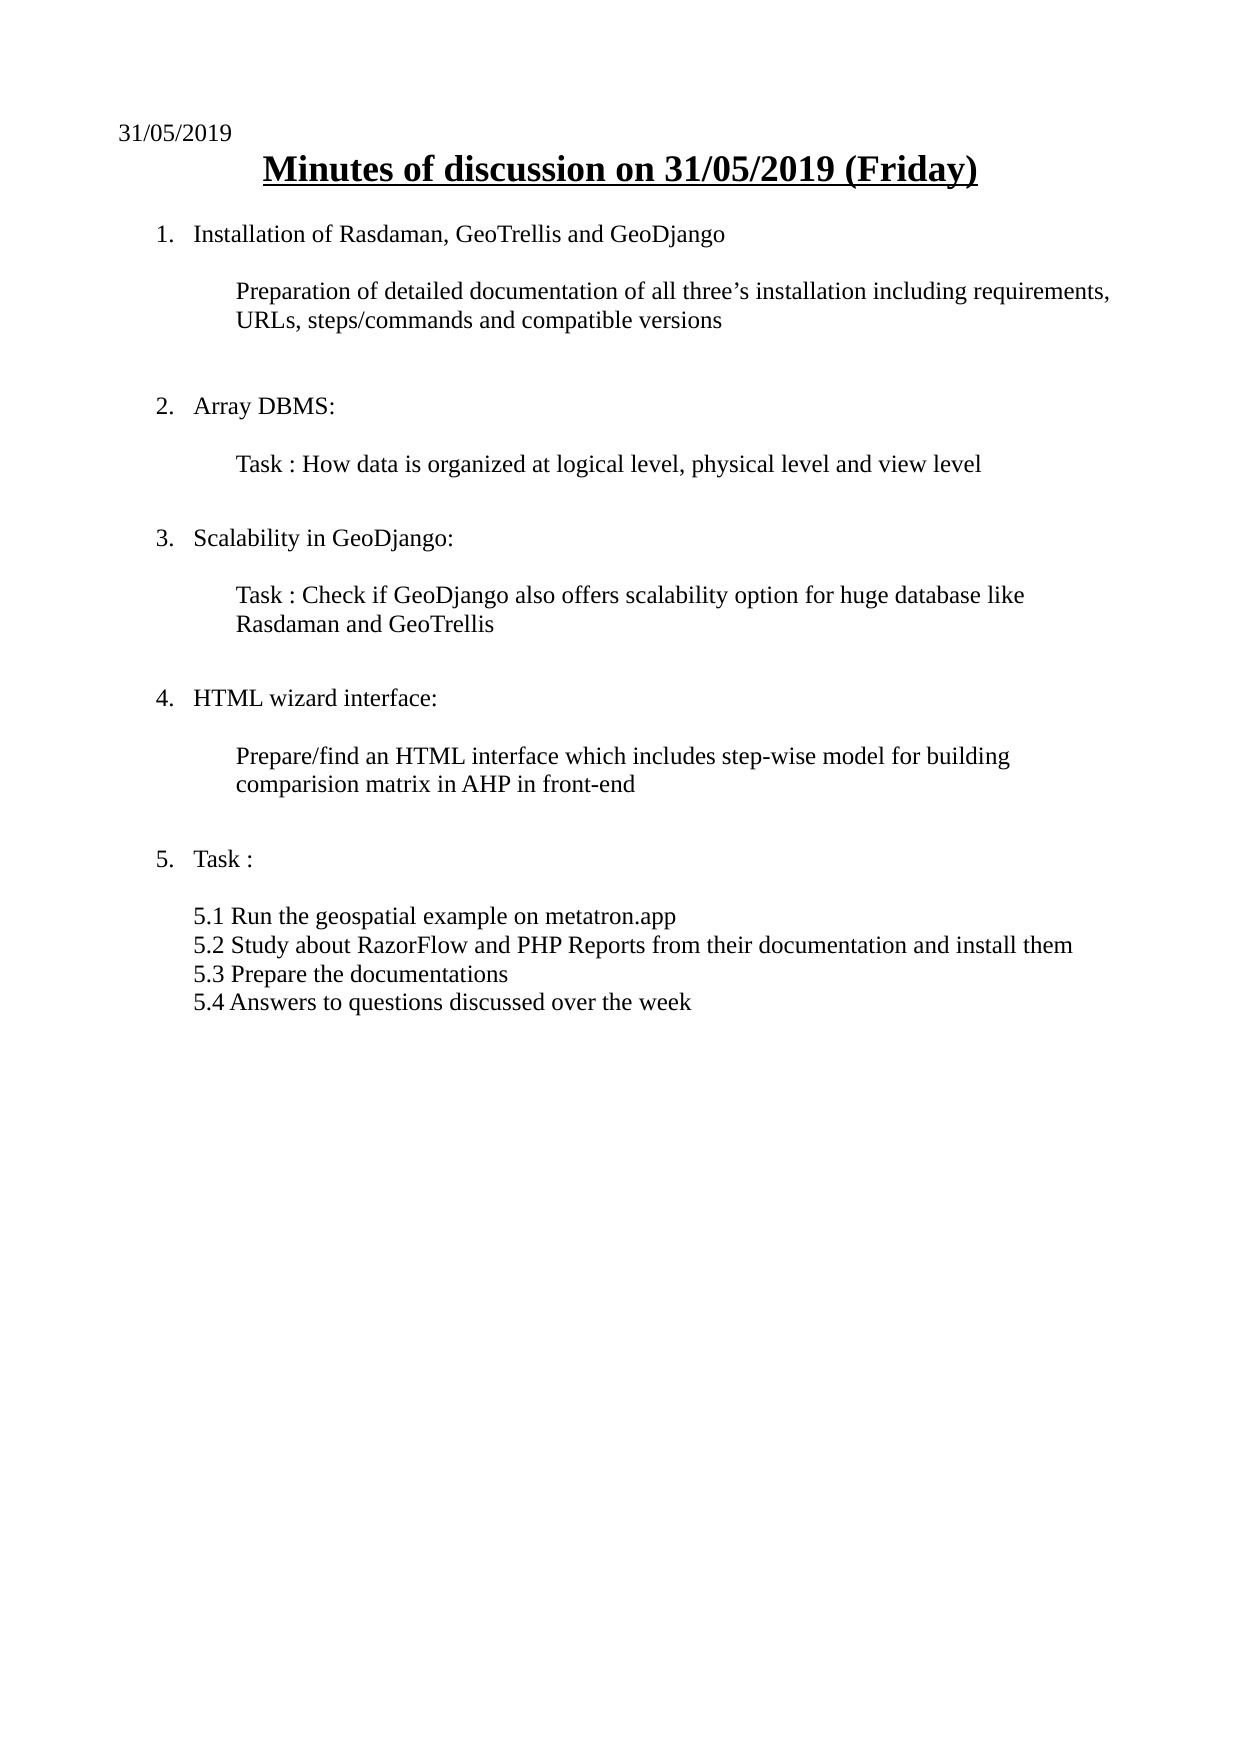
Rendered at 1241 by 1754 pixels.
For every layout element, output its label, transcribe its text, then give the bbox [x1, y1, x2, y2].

list Task : [156, 844, 1122, 872]
list Array DBMS: [156, 391, 1122, 420]
text Minutes of discussion on 31/05/2019 (Friday) [118, 147, 1122, 190]
list Task : How data is organized at logical level, physical level and view level [193, 449, 1122, 477]
list 5.4 Answers to questions discussed over the week [193, 987, 1122, 1016]
list Task : Check if GeoDjango also offers scalability option for huge database like Rasdaman and GeoTrellis [193, 580, 1122, 638]
list 5.3 Prepare the documentations [193, 959, 1122, 987]
list Prepare/find an HTML interface which includes step-wise model for building comparision matrix in AHP in front-end [193, 741, 1122, 798]
list 5.2 Study about RazorFlow and PHP Reports from their documentation and install them [193, 930, 1122, 959]
list HTML wizard interface: [156, 683, 1122, 712]
list 5.1 Run the geospatial example on metatron.app [156, 901, 1122, 930]
list Scalability in GeoDjango: [156, 523, 1122, 552]
list Preparation of detailed documentation of all three’s installation including requirements, URLs, steps/commands and compatible versions [193, 276, 1122, 334]
text 31/05/2019 [118, 118, 1122, 147]
list Installation of Rasdaman, GeoTrellis and GeoDjango [156, 219, 1122, 247]
